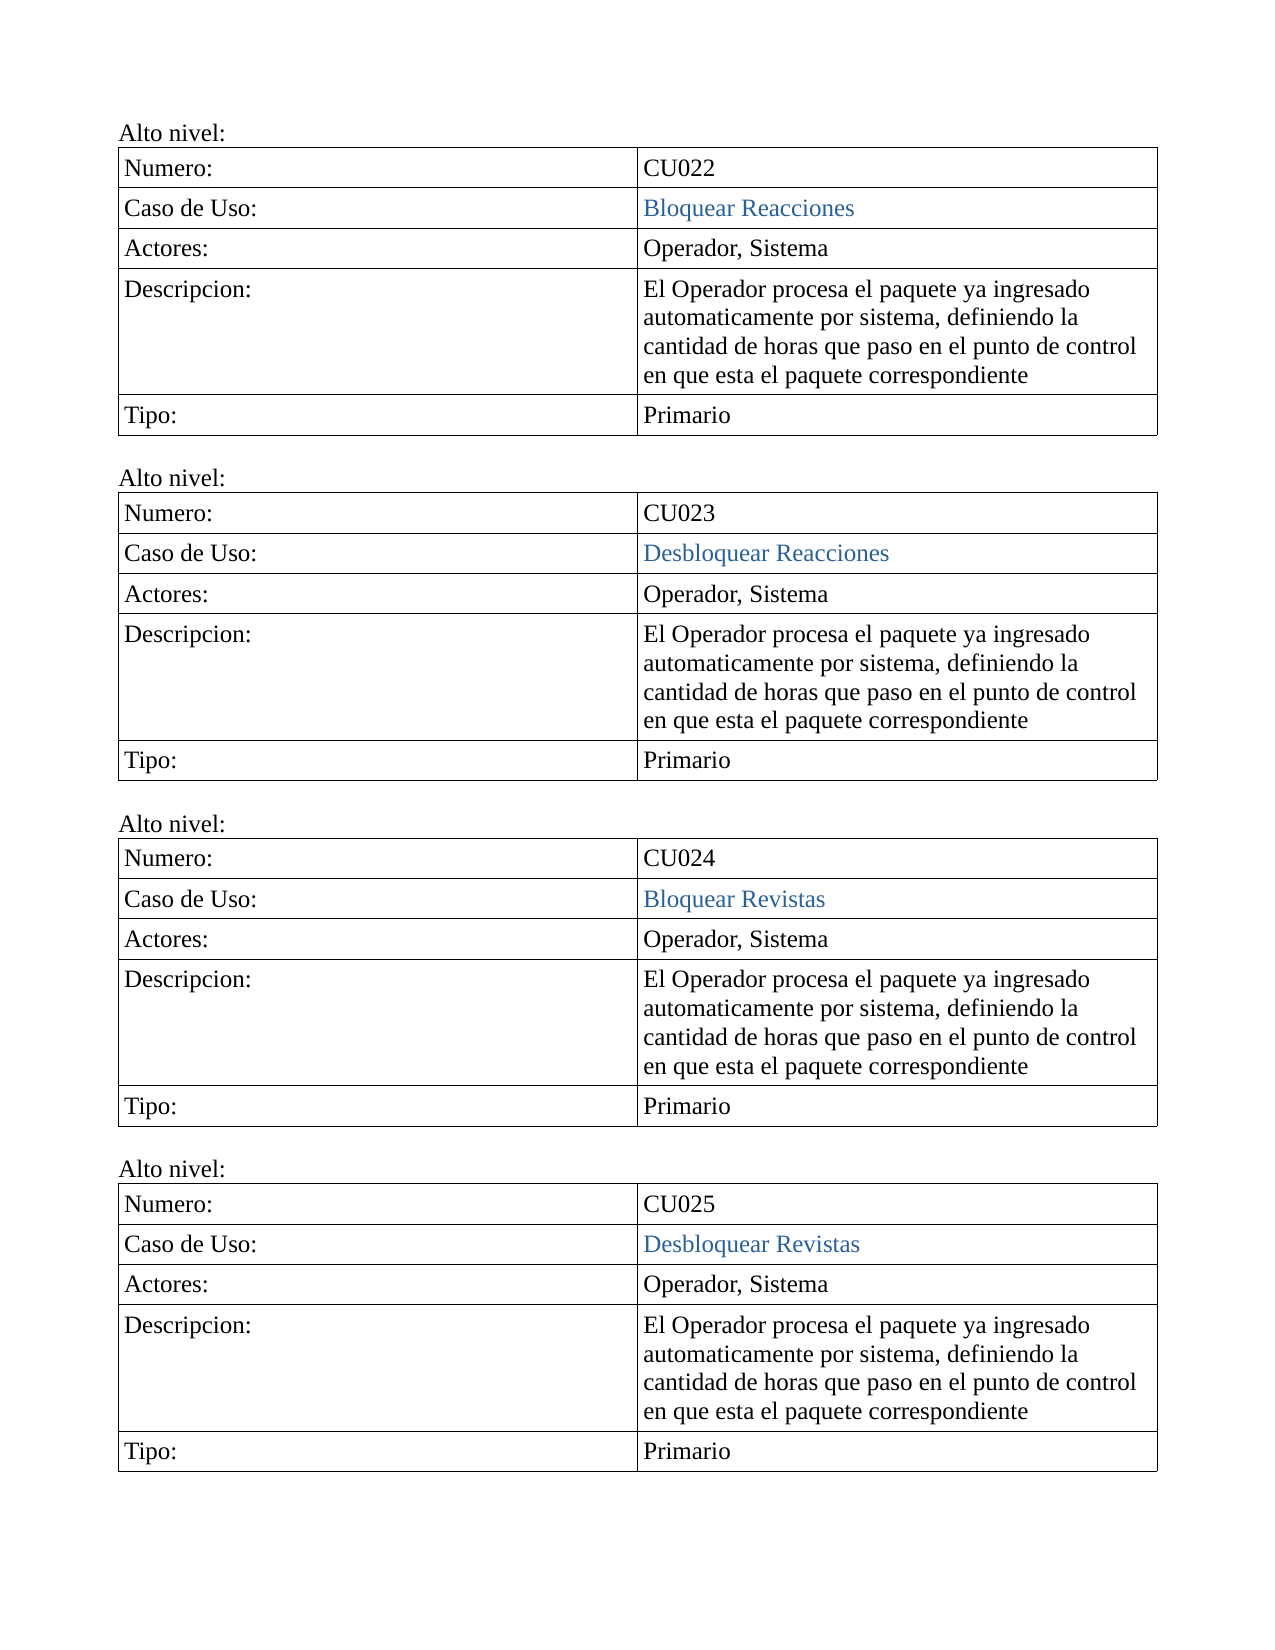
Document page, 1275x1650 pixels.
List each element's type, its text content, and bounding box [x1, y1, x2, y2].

table_header CU023 [638, 493, 1157, 533]
table_cell Primario [638, 741, 1157, 780]
table_header CU024 [638, 839, 1157, 878]
table_cell Tipo: [119, 1432, 637, 1471]
table_header Numero: [119, 1184, 637, 1223]
table_cell Primario [638, 395, 1157, 435]
table_header Numero: [119, 493, 637, 533]
table_cell Bloquear Reacciones [638, 188, 1157, 227]
table_cell Descripcion: [119, 1305, 637, 1431]
text Alto nivel: [118, 1154, 1157, 1183]
table_cell El Operador procesa el paquete ya ingresado automaticamente por sistema, definiendo la cantidad de horas que paso en el punto de control en que esta el paquete correspondiente [638, 960, 1157, 1085]
table_cell Tipo: [119, 741, 637, 780]
text Alto nivel: [118, 463, 1157, 492]
table_cell Descripcion: [119, 960, 637, 1085]
table_cell Tipo: [119, 395, 637, 435]
table_header Numero: [119, 148, 637, 187]
table_cell Caso de Uso: [119, 188, 637, 227]
table_cell El Operador procesa el paquete ya ingresado automaticamente por sistema, definiendo la cantidad de horas que paso en el punto de control en que esta el paquete correspondiente [638, 614, 1157, 740]
table_cell Actores: [119, 919, 637, 959]
table_cell Operador, Sistema [638, 1265, 1157, 1304]
table_cell Primario [638, 1086, 1157, 1126]
table_cell Bloquear Revistas [638, 879, 1157, 918]
table_cell Actores: [119, 229, 637, 268]
table_cell Descripcion: [119, 614, 637, 740]
table_cell Primario [638, 1432, 1157, 1471]
text Alto nivel: [118, 809, 1157, 838]
table_cell Actores: [119, 1265, 637, 1304]
table_cell Operador, Sistema [638, 229, 1157, 268]
table_cell Caso de Uso: [119, 534, 637, 573]
table_cell Desbloquear Reacciones [638, 534, 1157, 573]
table_cell Actores: [119, 574, 637, 613]
table_cell Descripcion: [119, 269, 637, 394]
table_cell El Operador procesa el paquete ya ingresado automaticamente por sistema, definiendo la cantidad de horas que paso en el punto de control en que esta el paquete correspondiente [638, 1305, 1157, 1431]
table_header CU022 [638, 148, 1157, 187]
table_header CU025 [638, 1184, 1157, 1223]
table_cell Tipo: [119, 1086, 637, 1126]
table_cell Operador, Sistema [638, 919, 1157, 959]
table_cell El Operador procesa el paquete ya ingresado automaticamente por sistema, definiendo la cantidad de horas que paso en el punto de control en que esta el paquete correspondiente [638, 269, 1157, 394]
table_cell Caso de Uso: [119, 879, 637, 918]
table_header Numero: [119, 839, 637, 878]
table_cell Operador, Sistema [638, 574, 1157, 613]
text Alto nivel: [118, 118, 1157, 147]
table_cell Desbloquear Revistas [638, 1225, 1157, 1264]
table_cell Caso de Uso: [119, 1225, 637, 1264]
